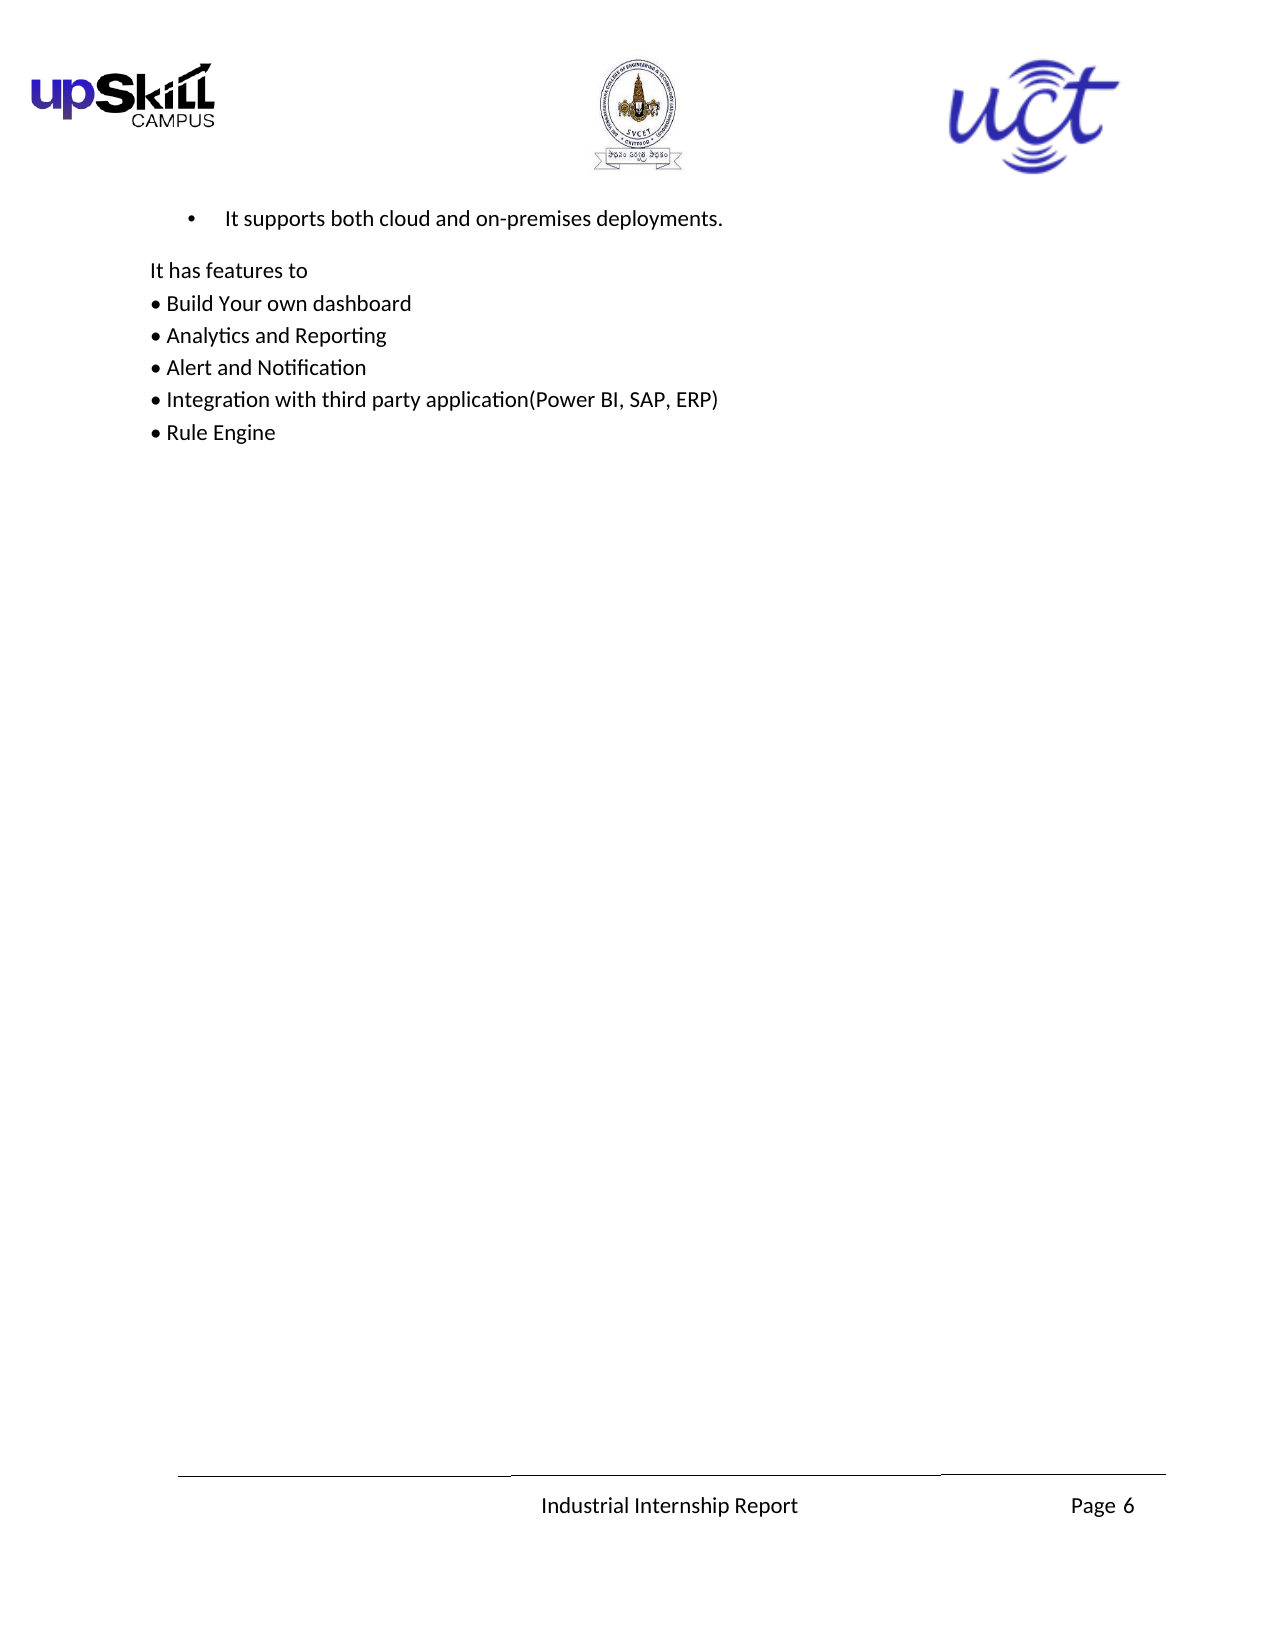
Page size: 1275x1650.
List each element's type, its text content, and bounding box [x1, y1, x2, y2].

text It has features to • Build Your own dashboard • Analytics and Reporting • Alert and Notification • Integration with third party application(Power BI, SAP, ERP) • Rule Engine [150, 257, 1134, 446]
list It supports both cloud and on-premises deployments. [187, 204, 1134, 232]
